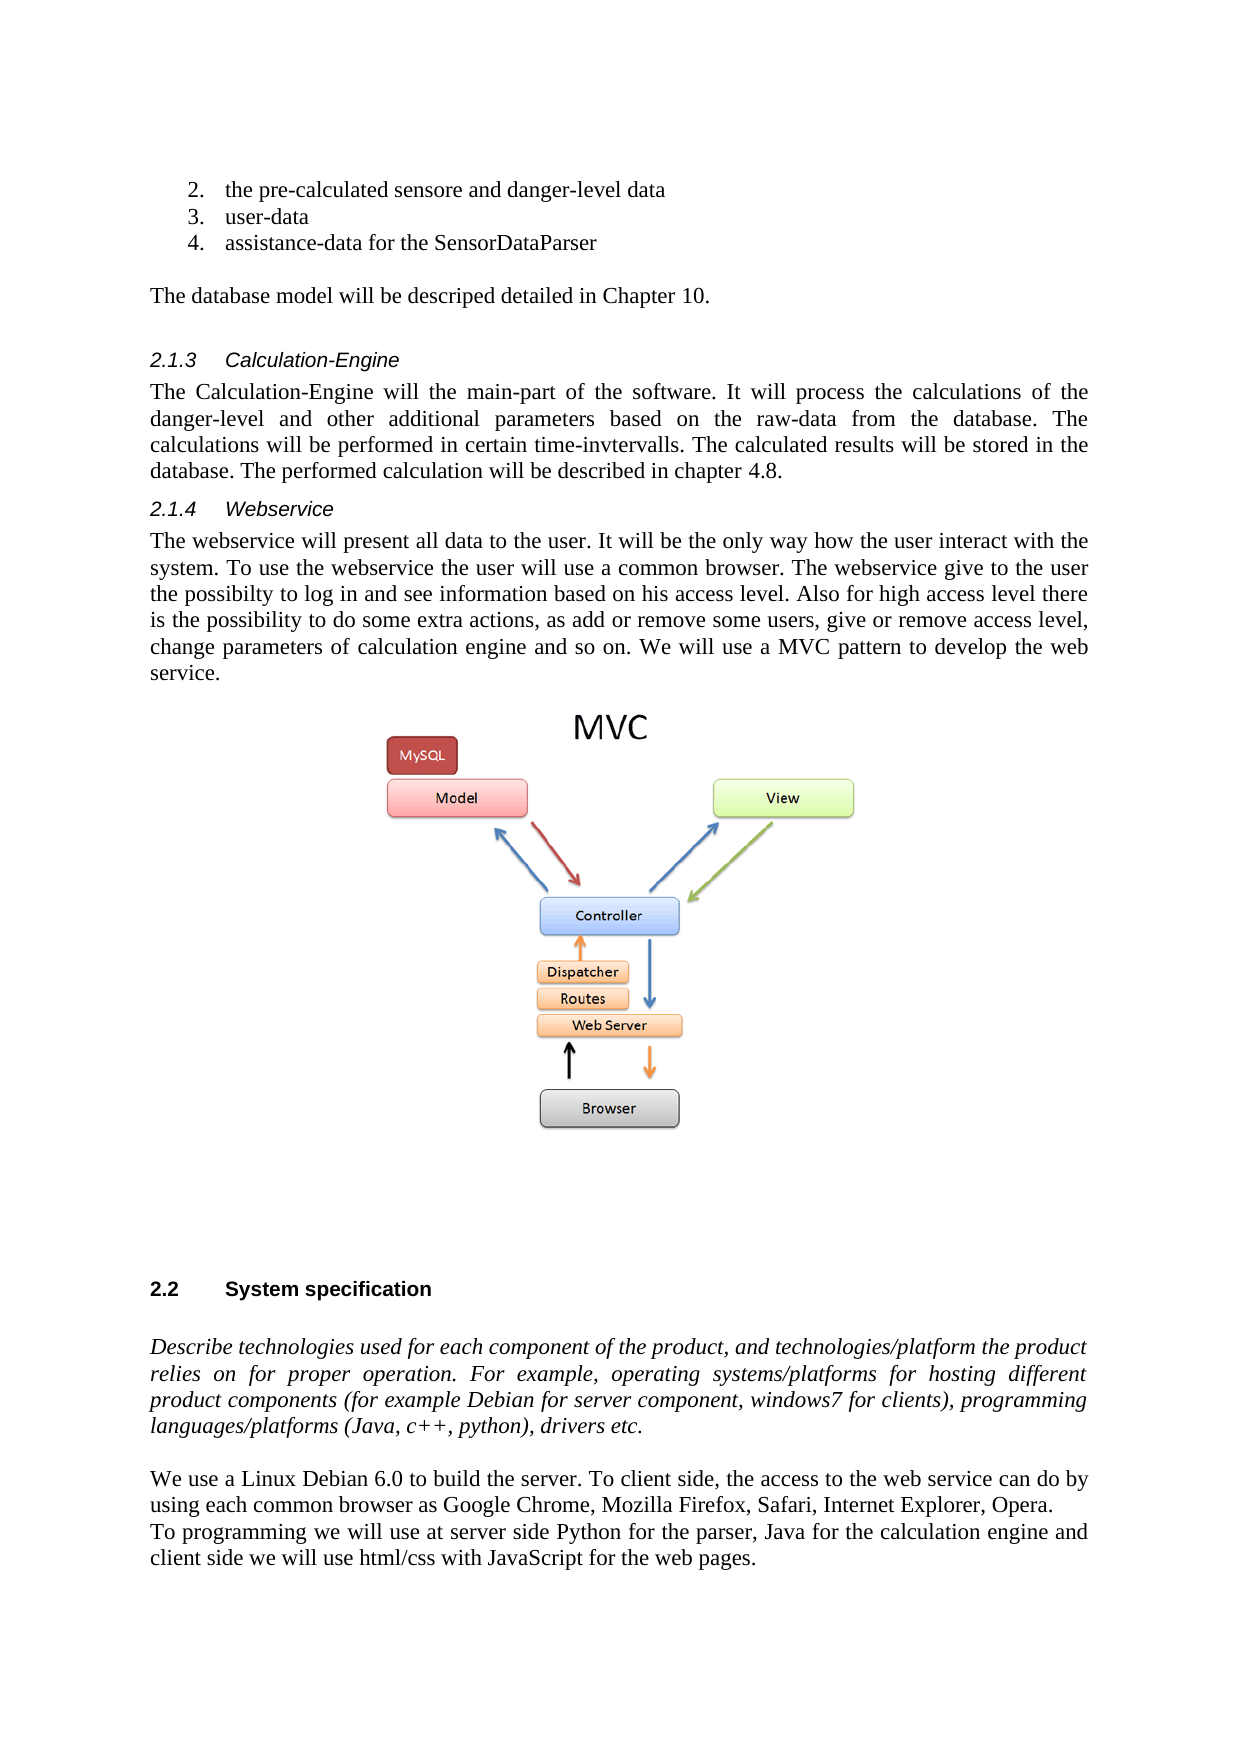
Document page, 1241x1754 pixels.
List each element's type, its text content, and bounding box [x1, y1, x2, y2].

subtitle Webservice [150, 496, 1090, 521]
text The database model will be descriped detailed in Chapter 10. [150, 282, 1090, 308]
text We use a Linux Debian 6.0 to build the server. To client side, the access to the web service can do by using each common browser as Google Chrome, Mozilla Firefox, Safari, Internet Explorer, Opera. [150, 1465, 1090, 1518]
list assistance-data for the SensorDataParser [187, 229, 1090, 255]
subtitle Calculation-Engine [150, 347, 1090, 372]
text Describe technologies used for each component of the product, and technologies/platform the product relies on for proper operation. For example, operating systems/platforms for hosting different product components (for example Debian for server component, windows7 for clients), programming languages/platforms (Java, c++, python), drivers etc. [150, 1333, 1090, 1439]
list the pre-calculated sensore and danger-level data [187, 176, 1090, 203]
text The Calculation-Engine will the main-part of the software. It will process the calculations of the danger-level and other additional parameters based on the raw-data from the database. The calculations will be performed in certain time-invtervalls. The calculated results will be stored in the database. The performed calculation will be described in chapter 4.8. [150, 378, 1090, 484]
subtitle System specification [150, 1276, 1090, 1301]
picture [383, 685, 857, 1132]
text To programming we will use at server side Python for the parser, Java for the calculation engine and client side we will use html/css with JavaScript for the web pages. [150, 1518, 1090, 1570]
text The webservice will present all data to the user. It will be the only way how the user interact with the system. To use the webservice the user will use a common browser. The webservice give to the user the possibilty to log in and see information based on his access level. Also for high access level there is the possibility to do some extra actions, as add or remove some users, give or remove access level, change parameters of calculation engine and so on. We will use a MVC pattern to develop the web service. [150, 527, 1090, 686]
list user-data [187, 203, 1090, 229]
